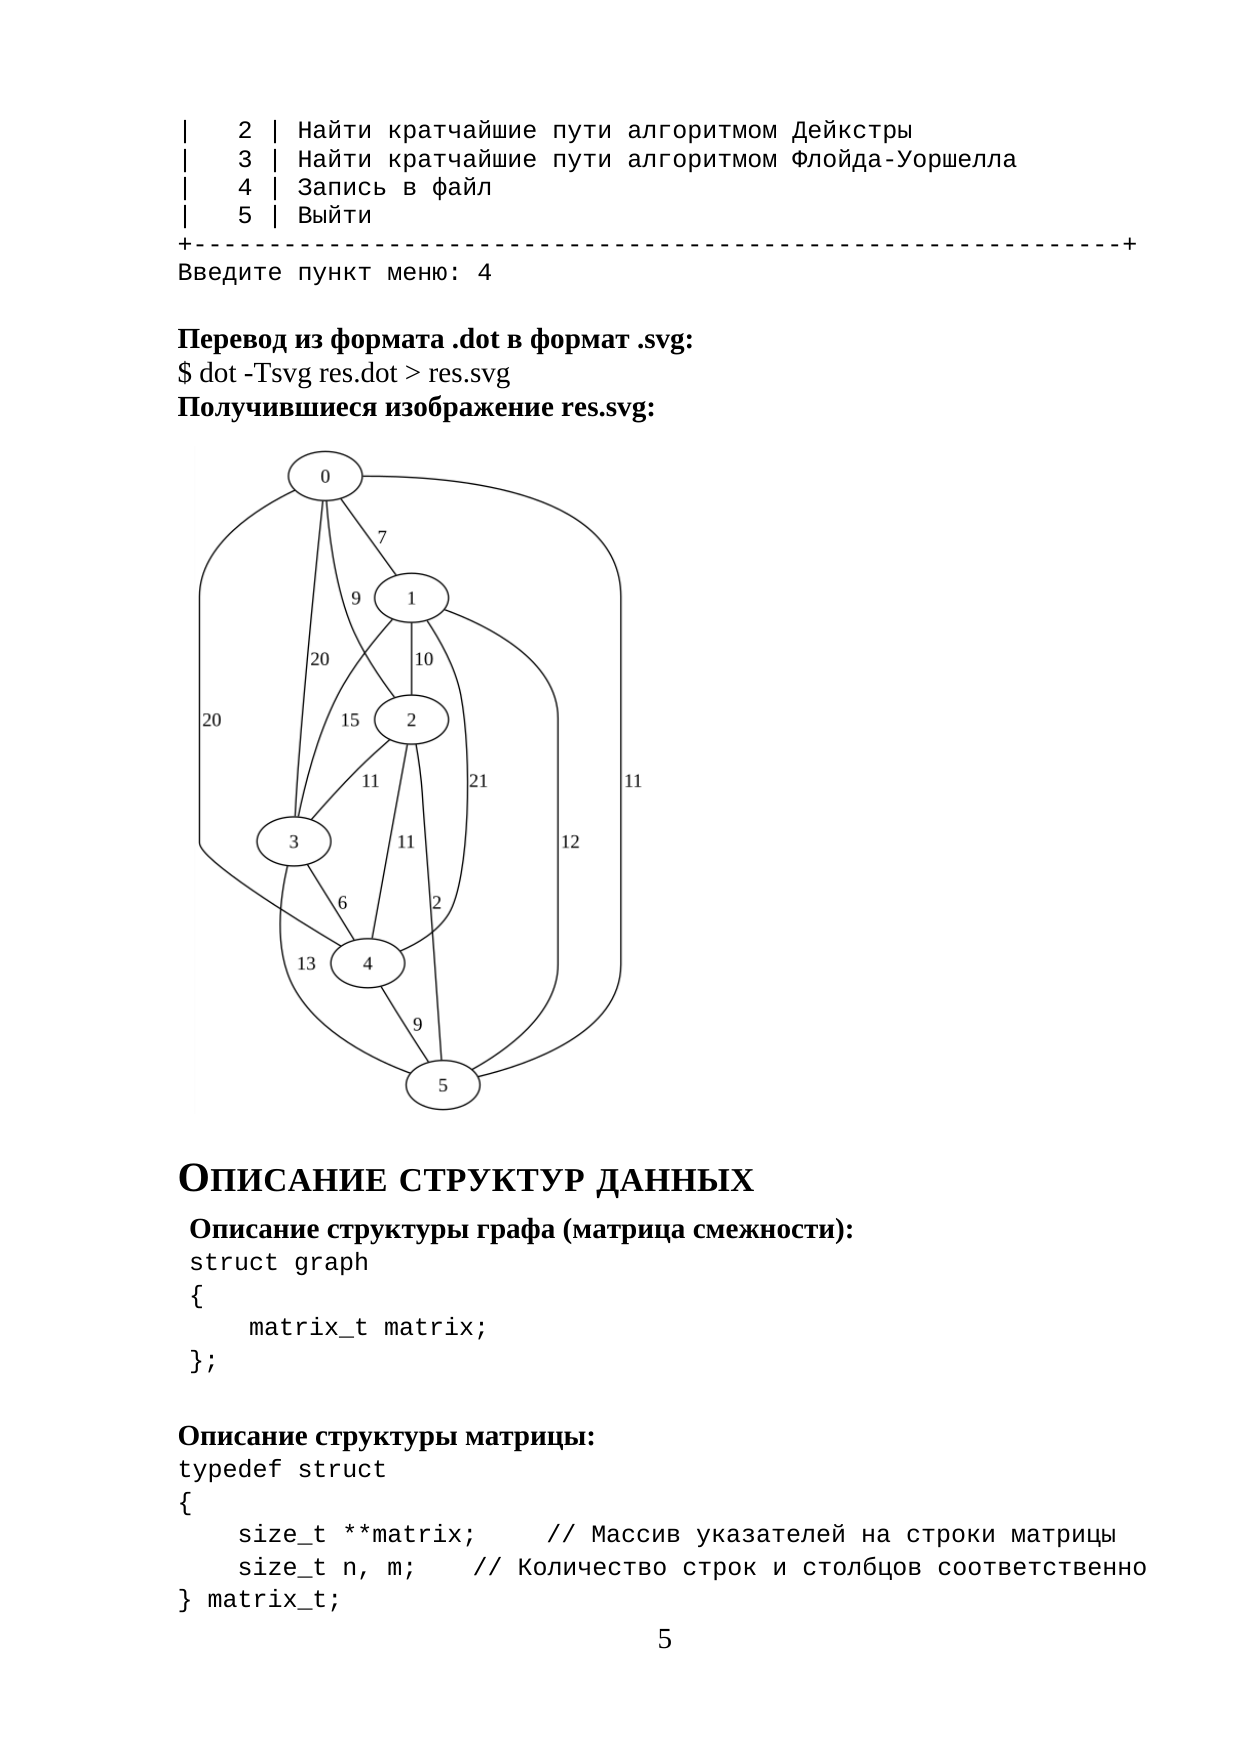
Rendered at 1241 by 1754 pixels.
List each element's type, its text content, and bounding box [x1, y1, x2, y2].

subtitle Описание структур данных [177, 453, 1152, 1200]
picture [194, 443, 648, 1114]
list } matrix_t; [177, 1587, 1152, 1615]
list { [177, 1489, 1152, 1518]
list Описание структуры матрицы: [177, 1418, 1152, 1452]
list matrix_t matrix; [189, 1315, 1152, 1343]
list size_t **matrix; // Массив указателей на строки матрицы [177, 1522, 1152, 1550]
list { [189, 1282, 1152, 1311]
text Получившиеся изображение res.svg: [177, 389, 1152, 422]
text | 2 | Найти кратчайшие пути алгоритмом Дейкстры | 3 | Найти кратчайшие пути алгоритмом Флойда-Уоршелла | 4 | Запись в файл | 5 | Выйти +--------------------------------------------------------------+ Введите пункт меню: 4 [177, 118, 1152, 322]
list size_t n, m; // Количество строк и столбцов соответственно [177, 1554, 1152, 1583]
list }; [189, 1347, 1152, 1376]
list Описание структуры графа (матрица смежности): [189, 1211, 1152, 1245]
text Перевод из формата .dot в формат .svg: [177, 322, 1152, 355]
text $ dot -Tsvg res.dot > res.svg [177, 355, 1152, 389]
list struct graph [189, 1250, 1152, 1278]
list typedef struct [177, 1457, 1152, 1485]
